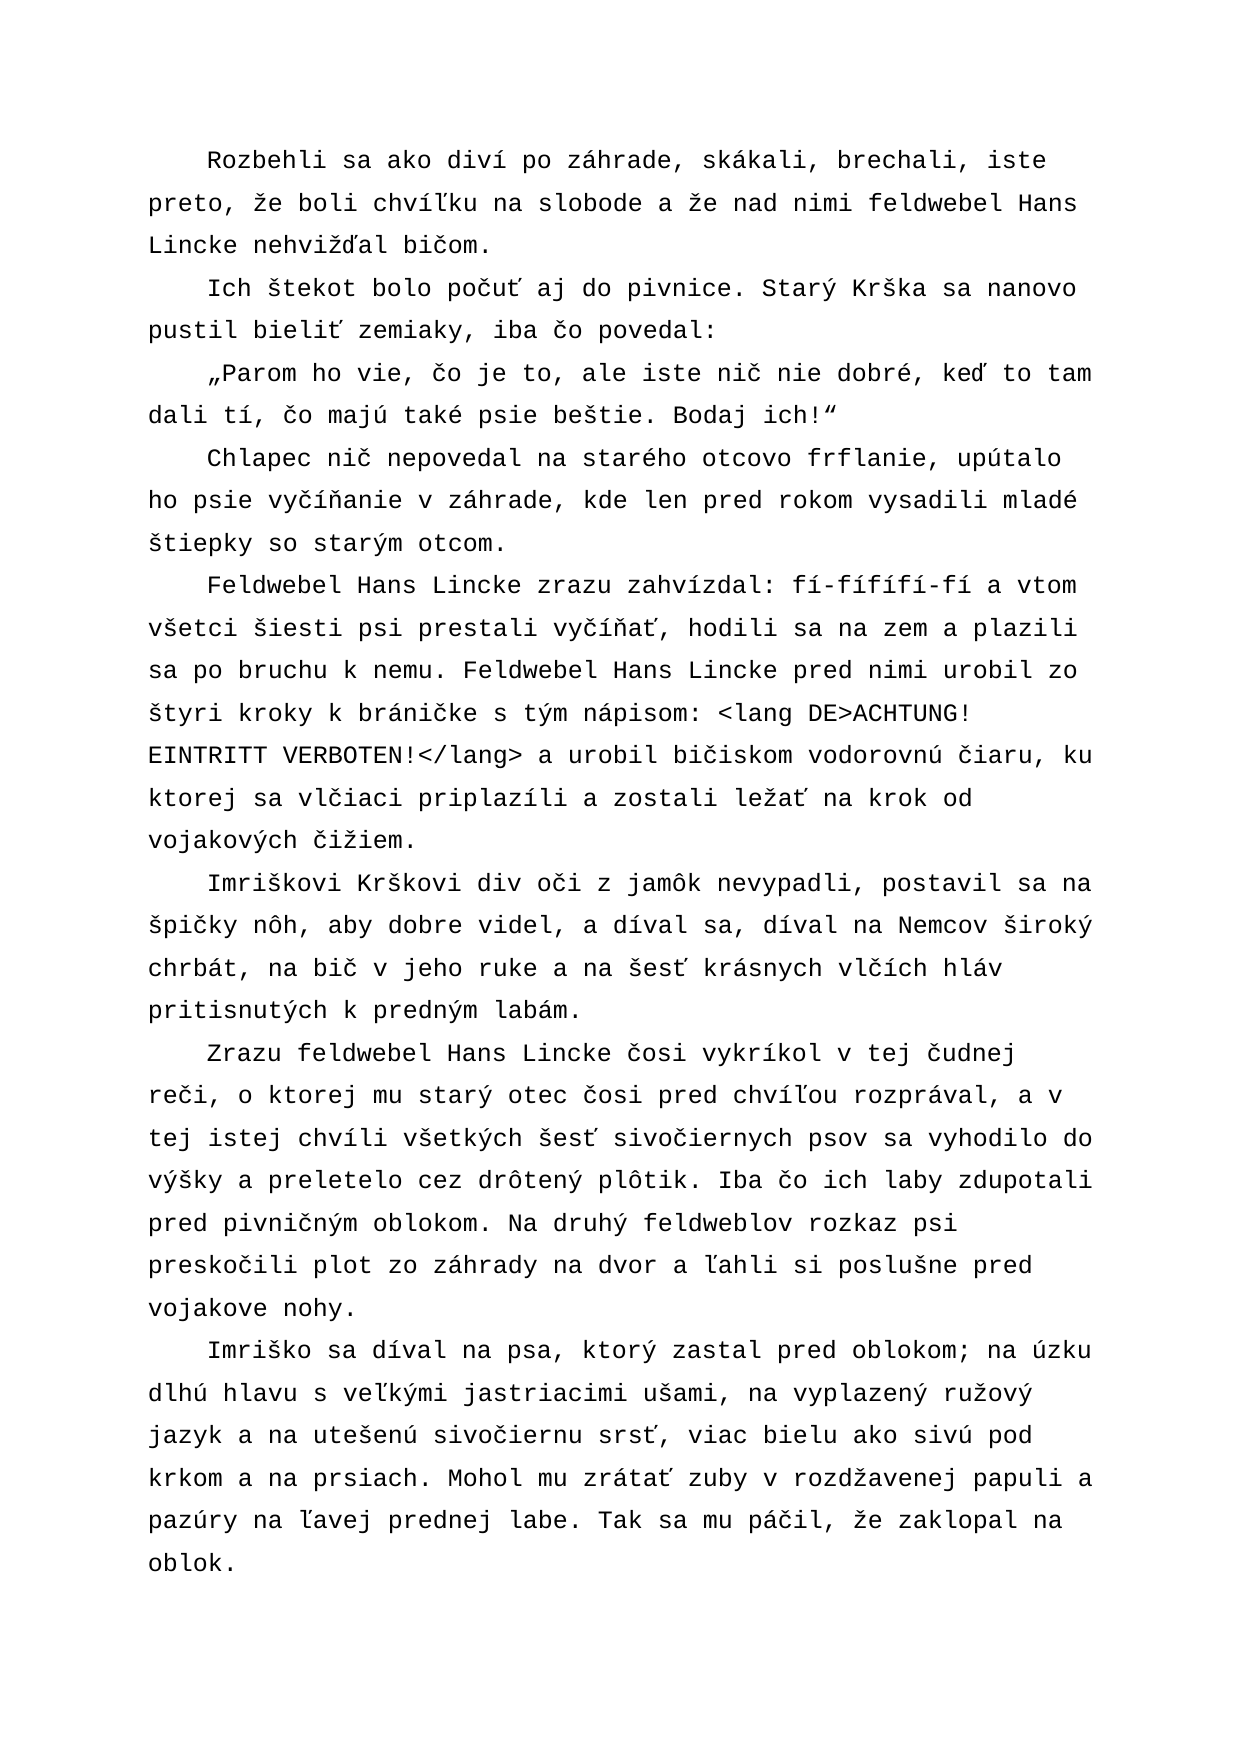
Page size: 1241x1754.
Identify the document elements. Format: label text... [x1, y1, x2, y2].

text Feldwebel Hans Lincke zrazu zahvízdal: fí-fífífí-fí a vtom všetci šiesti psi prestali vyčíňať, hodili sa na zem a plazili sa po bruchu k nemu. Feldwebel Hans Lincke pred nimi urobil zo štyri kroky k bráničke s tým nápisom: <lang DE>ACHTUNG! EINTRITT VERBOTEN!</lang> a urobil bičiskom vodorovnú čiaru, ku ktorej sa vlčiaci priplazíli a zostali ležať na krok od vojakových čižiem. [148, 573, 1093, 856]
text Zrazu feldwebel Hans Lincke čosi vykríkol v tej čudnej reči, o ktorej mu starý otec čosi pred chvíľou rozprával, a v tej istej chvíli všetkých šesť sivočiernych psov sa vyhodilo do výšky a preletelo cez drôtený plôtik. Iba čo ich laby zdupotali pred pivničným oblokom. Na druhý feldweblov rozkaz psi preskočili plot zo záhrady na dvor a ľahli si poslušne pred vojakove nohy. [148, 1040, 1093, 1323]
text „Parom ho vie, čo je to, ale iste nič nie dobré, keď to tam dali tí, čo majú také psie beštie. Bodaj ich!“ [148, 360, 1093, 431]
text Imriško sa díval na psa, ktorý zastal pred oblokom; na úzku dlhú hlavu s veľkými jastriacimi ušami, na vyplazený ružový jazyk a na utešenú sivočiernu srsť, viac bielu ako sivú pod krkom a na prsiach. Mohol mu zrátať zuby v rozdžavenej papuli a pazúry na ľavej prednej labe. Tak sa mu páčil, že zaklopal na oblok. [148, 1338, 1093, 1578]
text Ich štekot bolo počuť aj do pivnice. Starý Krška sa nanovo pustil bieliť zemiaky, iba čo povedal: [148, 275, 1093, 346]
text Rozbehli sa ako diví po záhrade, skákali, brechali, iste preto, že boli chvíľku na slobode a že nad nimi feldwebel Hans Lincke nehvižďal bičom. [148, 148, 1093, 261]
text Chlapec nič nepovedal na starého otcovo frflanie, upútalo ho psie vyčíňanie v záhrade, kde len pred rokom vysadili mladé štiepky so starým otcom. [148, 445, 1093, 558]
text Imriškovi Krškovi div oči z jamôk nevypadli, postavil sa na špičky nôh, aby dobre videl, a díval sa, díval na Nemcov široký chrbát, na bič v jeho ruke a na šesť krásnych vlčích hláv pritisnutých k predným labám. [148, 870, 1093, 1026]
